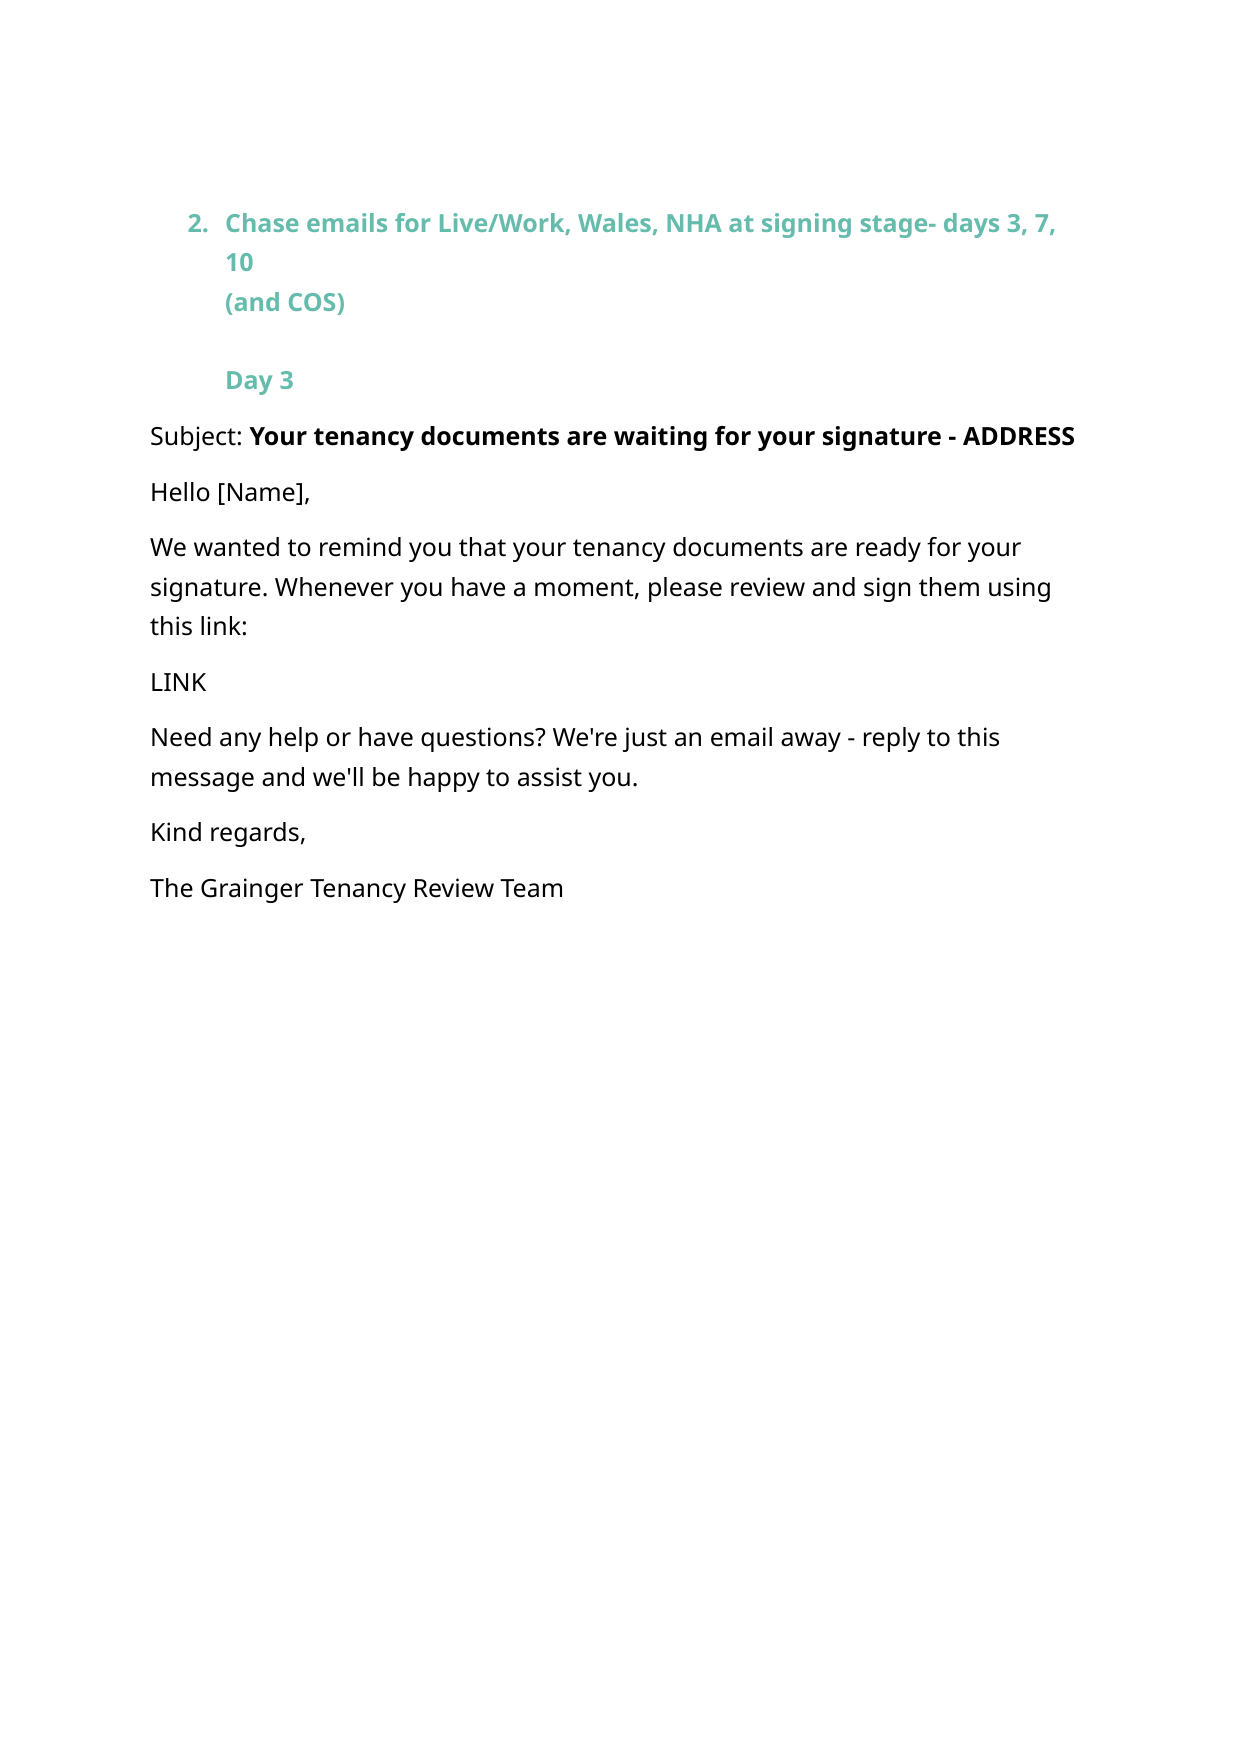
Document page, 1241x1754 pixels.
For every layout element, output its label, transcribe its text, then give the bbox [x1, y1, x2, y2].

text LINK [150, 664, 1090, 698]
list (and COS) [225, 284, 1090, 318]
text We wanted to remind you that your tenancy documents are ready for your signature. Whenever you have a moment, please review and sign them using this link: [150, 530, 1090, 642]
text Need any help or have questions? We're just an email away - reply to this message and we'll be happy to assist you. [150, 720, 1090, 793]
list Day 3 [225, 362, 1090, 397]
text The Grainger Tenancy Review Team [150, 871, 1090, 905]
text Hello [Name], [150, 474, 1090, 508]
text Kind regards, [150, 815, 1090, 849]
list Chase emails for Live/Work, Wales, NHA at signing stage- days 3, 7, 10 [187, 206, 1090, 279]
text Subject: Your tenancy documents are waiting for your signature - ADDRESS [150, 418, 1090, 452]
